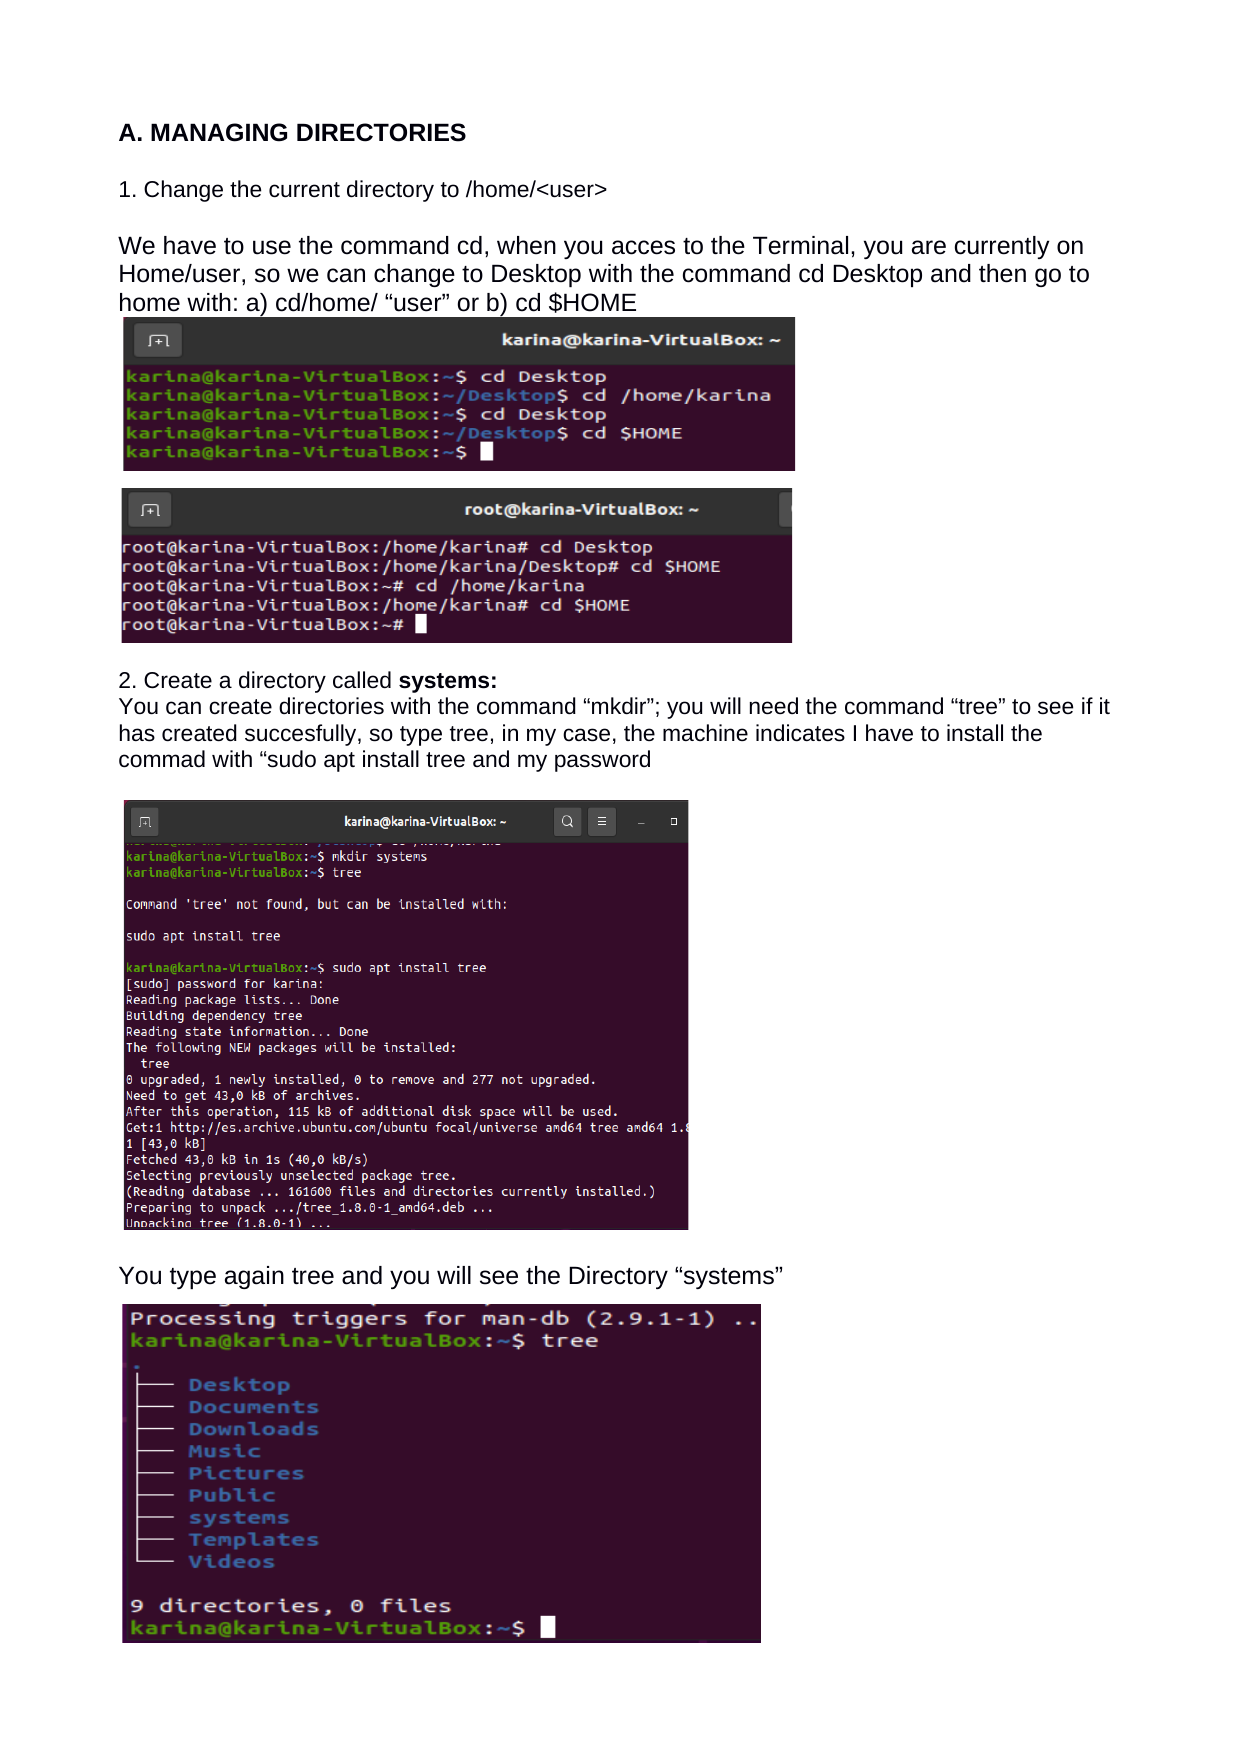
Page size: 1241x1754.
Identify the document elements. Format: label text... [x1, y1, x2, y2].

text You type again tree and you will see the Directory “systems” [118, 1261, 1122, 1290]
text 1. Change the current directory to /home/<user> [118, 176, 1122, 202]
picture [123, 317, 796, 471]
picture [122, 1304, 761, 1643]
text You can create directories with the command “mkdir”; you will need the command “tree” to see if it has created succesfully, so type tree, in my case, the machine indicates I have to install the commad with “sudo apt install tree and my password [118, 693, 1122, 772]
text 2. Create a directory called systems: [118, 667, 1122, 693]
picture [121, 488, 793, 643]
text A. MANAGING DIRECTORIES [118, 118, 1122, 147]
text We have to use the command cd, when you acces to the Terminal, you are currently on Home/user, so we can change to Desktop with the command cd Desktop and then go to home with: a) cd/home/ “user” or b) cd $HOME [118, 231, 1122, 317]
picture [123, 800, 689, 1230]
